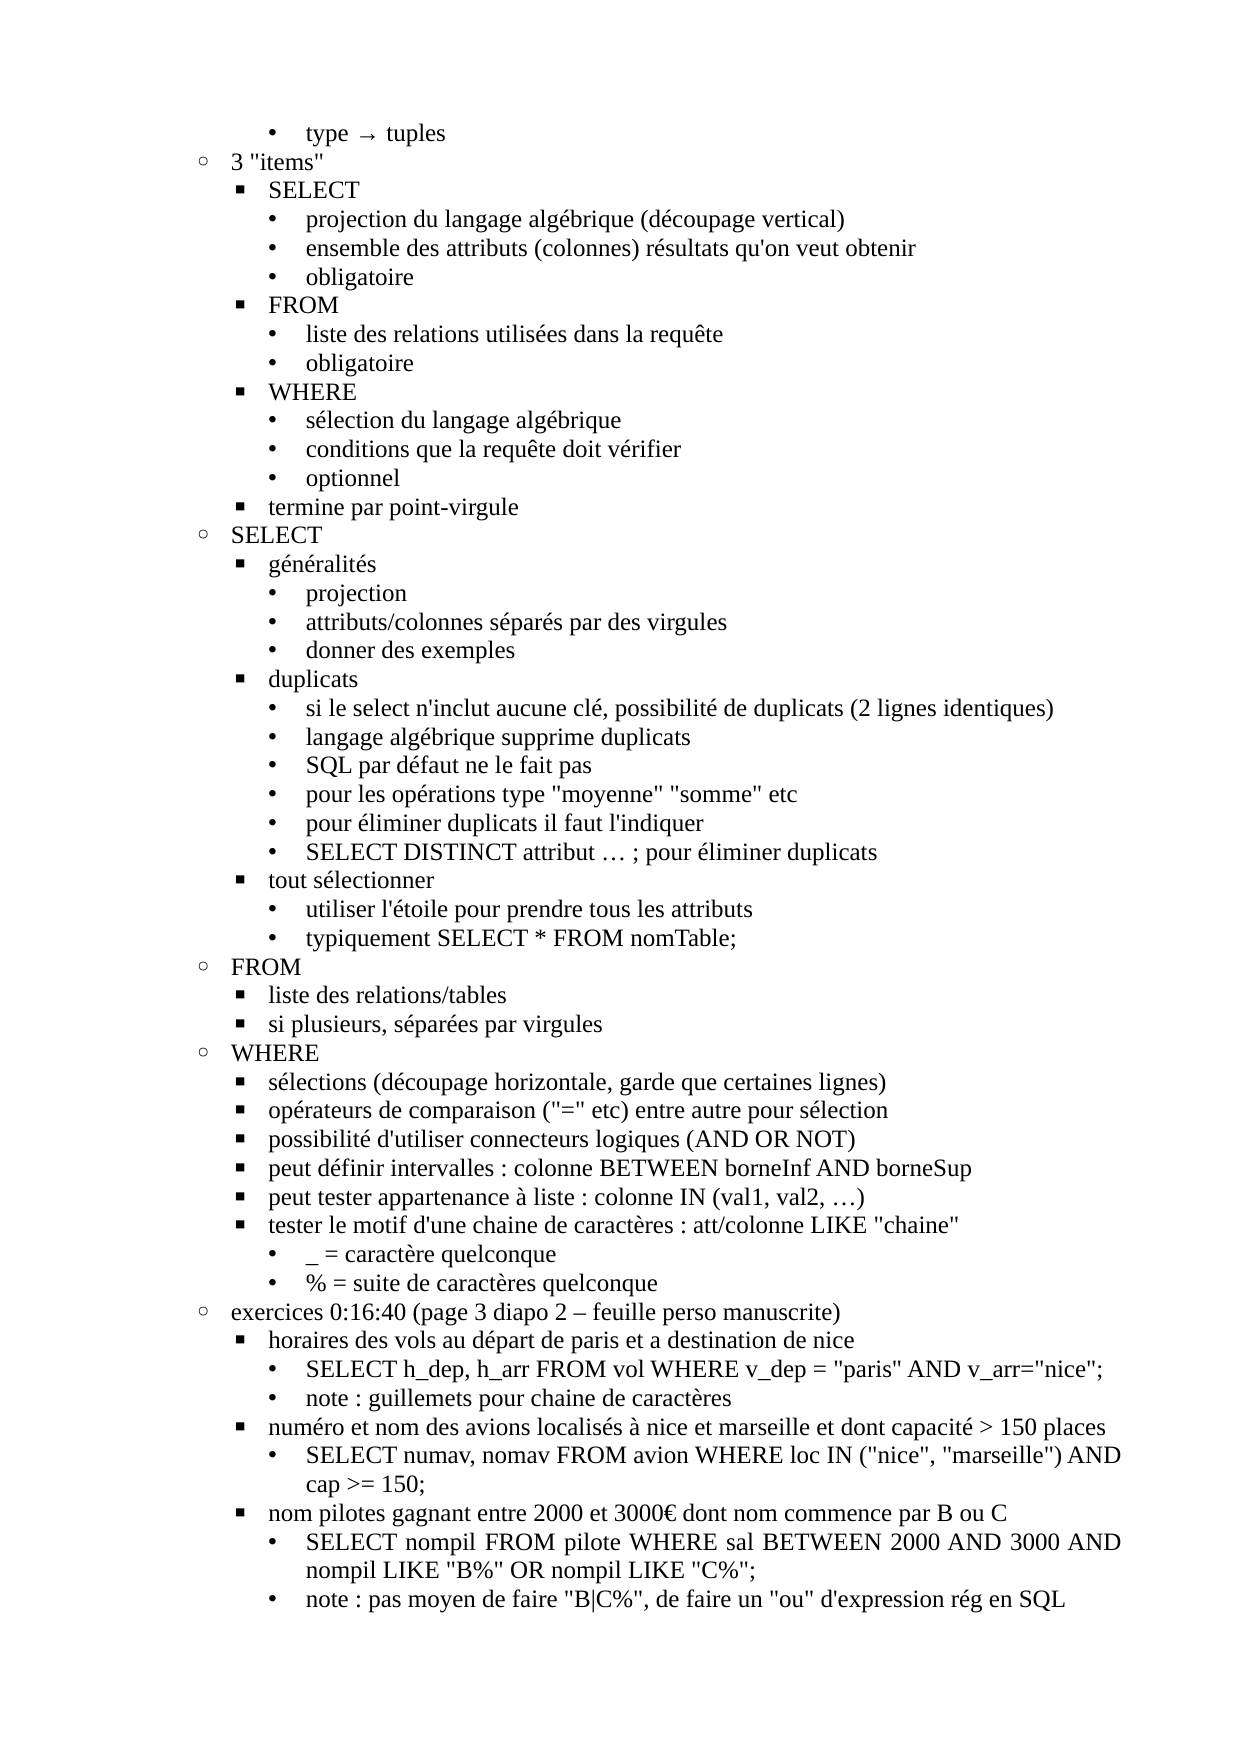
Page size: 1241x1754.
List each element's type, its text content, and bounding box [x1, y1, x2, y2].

list _ = caractère quelconque [268, 1239, 1122, 1268]
list utiliser l'étoile pour prendre tous les attributs [268, 894, 1122, 923]
list numéro et nom des avions localisés à nice et marseille et dont capacité > 150 places [231, 1412, 1122, 1441]
list % = suite de caractères quelconque [268, 1268, 1122, 1297]
list SELECT [193, 521, 1122, 549]
list conditions que la requête doit vérifier [268, 434, 1122, 463]
list FROM [231, 291, 1122, 319]
list horaires des vols au départ de paris et a destination de nice [231, 1326, 1122, 1354]
list SELECT nompil FROM pilote WHERE sal BETWEEN 2000 AND 3000 AND nompil LIKE "B%" OR nompil LIKE "C%"; [268, 1527, 1122, 1584]
list donner des exemples [268, 636, 1122, 664]
list exercices 0:16:40 (page 3 diapo 2 – feuille perso manuscrite) [193, 1297, 1122, 1326]
list termine par point-virgule [231, 492, 1122, 521]
list pour les opérations type "moyenne" "somme" etc [268, 779, 1122, 808]
list nom pilotes gagnant entre 2000 et 3000€ dont nom commence par B ou C [231, 1498, 1122, 1527]
list SQL par défaut ne le fait pas [268, 751, 1122, 779]
list note : pas moyen de faire "B|C%", de faire un "ou" d'expression rég en SQL [268, 1584, 1122, 1613]
list attributs/colonnes séparés par des virgules [268, 607, 1122, 636]
list langage algébrique supprime duplicats [268, 722, 1122, 751]
list obligatoire [268, 348, 1122, 377]
list SELECT h_dep, h_arr FROM vol WHERE v_dep = "paris" AND v_arr="nice"; [268, 1354, 1122, 1383]
list sélections (découpage horizontale, garde que certaines lignes) [231, 1067, 1122, 1096]
list tester le motif d'une chaine de caractères : att/colonne LIKE "chaine" [231, 1211, 1122, 1239]
list projection du langage algébrique (découpage vertical) [268, 204, 1122, 233]
list SELECT DISTINCT attribut … ; pour éliminer duplicats [268, 837, 1122, 866]
list si plusieurs, séparées par virgules [231, 1009, 1122, 1038]
list SELECT [231, 176, 1122, 204]
list peut définir intervalles : colonne BETWEEN borneInf AND borneSup [231, 1153, 1122, 1182]
list WHERE [193, 1038, 1122, 1067]
list peut tester appartenance à liste : colonne IN (val1, val2, …) [231, 1182, 1122, 1211]
list liste des relations utilisées dans la requête [268, 319, 1122, 348]
list SELECT numav, nomav FROM avion WHERE loc IN ("nice", "marseille") AND cap >= 150; [268, 1441, 1122, 1498]
list typiquement SELECT * FROM nomTable; [268, 923, 1122, 952]
list 3 "items" [193, 147, 1122, 176]
list obligatoire [268, 262, 1122, 291]
list généralités [231, 549, 1122, 578]
list sélection du langage algébrique [268, 406, 1122, 434]
list tout sélectionner [231, 866, 1122, 894]
list duplicats [231, 664, 1122, 693]
list liste des relations/tables [231, 981, 1122, 1009]
list WHERE [231, 377, 1122, 406]
list type → tuples [268, 118, 1122, 147]
list pour éliminer duplicats il faut l'indiquer [268, 808, 1122, 837]
list note : guillemets pour chaine de caractères [268, 1383, 1122, 1412]
list opérateurs de comparaison ("=" etc) entre autre pour sélection [231, 1096, 1122, 1124]
list optionnel [268, 463, 1122, 492]
list ensemble des attributs (colonnes) résultats qu'on veut obtenir [268, 233, 1122, 262]
list possibilité d'utiliser connecteurs logiques (AND OR NOT) [231, 1124, 1122, 1153]
list si le select n'inclut aucune clé, possibilité de duplicats (2 lignes identiques) [268, 693, 1122, 722]
list FROM [193, 952, 1122, 981]
list projection [268, 578, 1122, 607]
